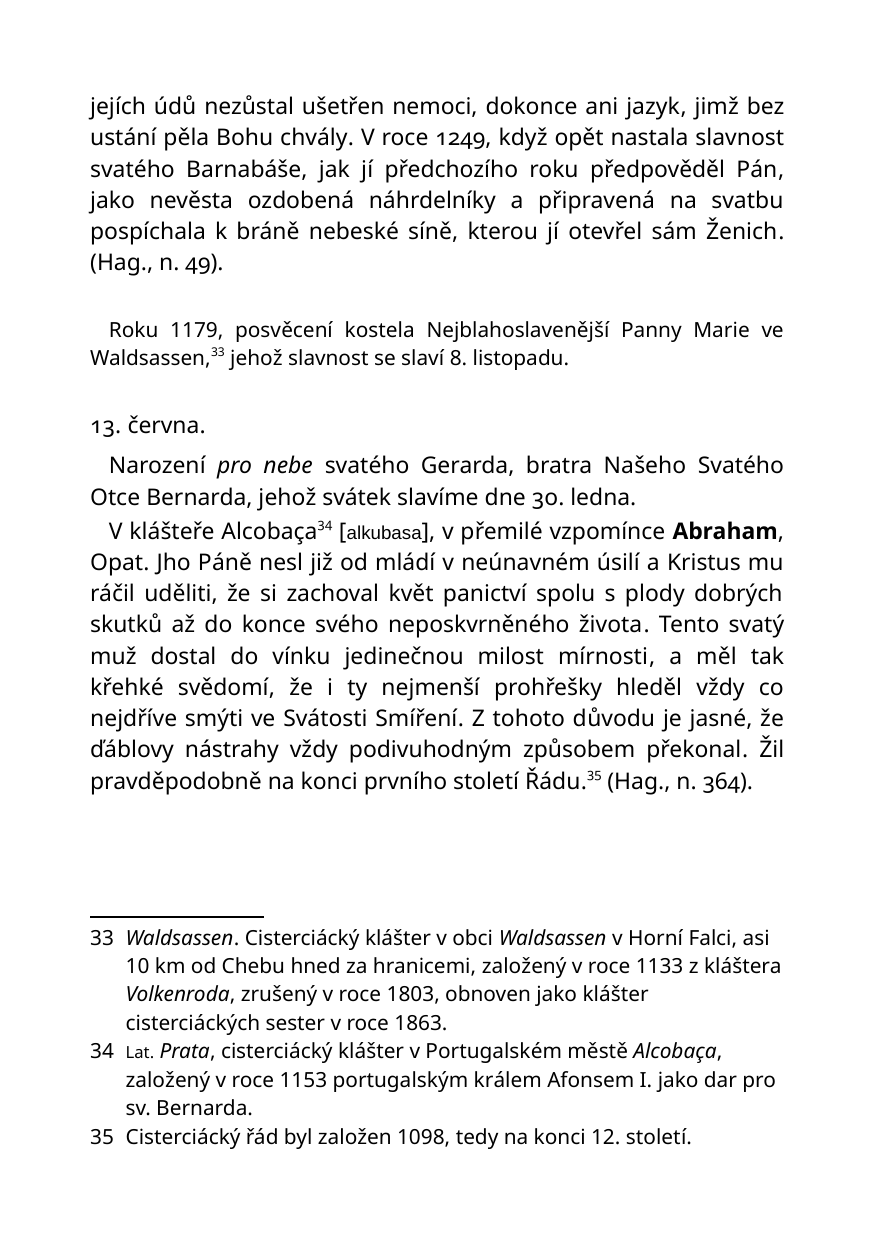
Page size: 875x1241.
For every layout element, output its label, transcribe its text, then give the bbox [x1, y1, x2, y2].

text jejích údů nezůstal ušetřen nemoci, dokonce ani jazyk, jimž bez ustání pěla Bohu chvály. V roce 1249, když opět nastala slavnost svatého Barnabáše, jak jí předchozího roku předpověděl Pán, jako nevěsta ozdobená náhrdelníky a připravená na svatbu pospíchala k bráně nebeské síně, kterou jí otevřel sám Ženich. (Hag., n. 49). [90, 90, 784, 277]
text 13. června. [90, 409, 784, 440]
text Waldsassen. Cisterciácký klášter v obci Waldsassen v Horní Falci, asi 10 km od Chebu hned za hranicemi, založený v roce 1133 z kláštera Volkenroda, zrušený v roce 1803, obnoven jako klášter cisterciáckých sester v roce 1863. [90, 923, 784, 1036]
text Lat. Prata, cisterciácký klášter v Portugalském městě Alcobaça, založený v roce 1153 portugalským králem Afonsem I. jako dar pro sv. Bernarda. [90, 1036, 784, 1122]
text Narození pro nebe svatého Gerarda, bratra Našeho Svatého Otce Bernarda, jehož svátek slavíme dne 3o. ledna. [90, 449, 784, 512]
text Cisterciácký řád byl založen 1098, tedy na konci 12. století. [90, 1122, 784, 1150]
text V klášteře Alcobaça [alkubasa], v přemilé vzpomínce Abraham, Opat. Jho Páně nesl již od mládí v neúnavném úsilí a Kristus mu ráčil uděliti, že si zachoval květ panictví spolu s plody dobrých skutků až do konce svého neposkvrněného života. Tento svatý muž dostal do vínku jedinečnou milost mírnosti, a měl tak křehké svědomí, že i ty nejmenší prohřešky hleděl vždy co nejdříve smýti ve Svátosti Smíření. Z tohoto důvodu je jasné, že ďáblovy nástrahy vždy podivuhodným způsobem překonal. Žil pravděpodobně na konci prvního století Řádu. (Hag., n. 364). [90, 515, 784, 796]
text Roku 1179, posvěcení kostela Nejblahoslavenější Panny Marie ve Waldsassen, jehož slavnost se slaví 8. listopadu. [90, 315, 784, 372]
